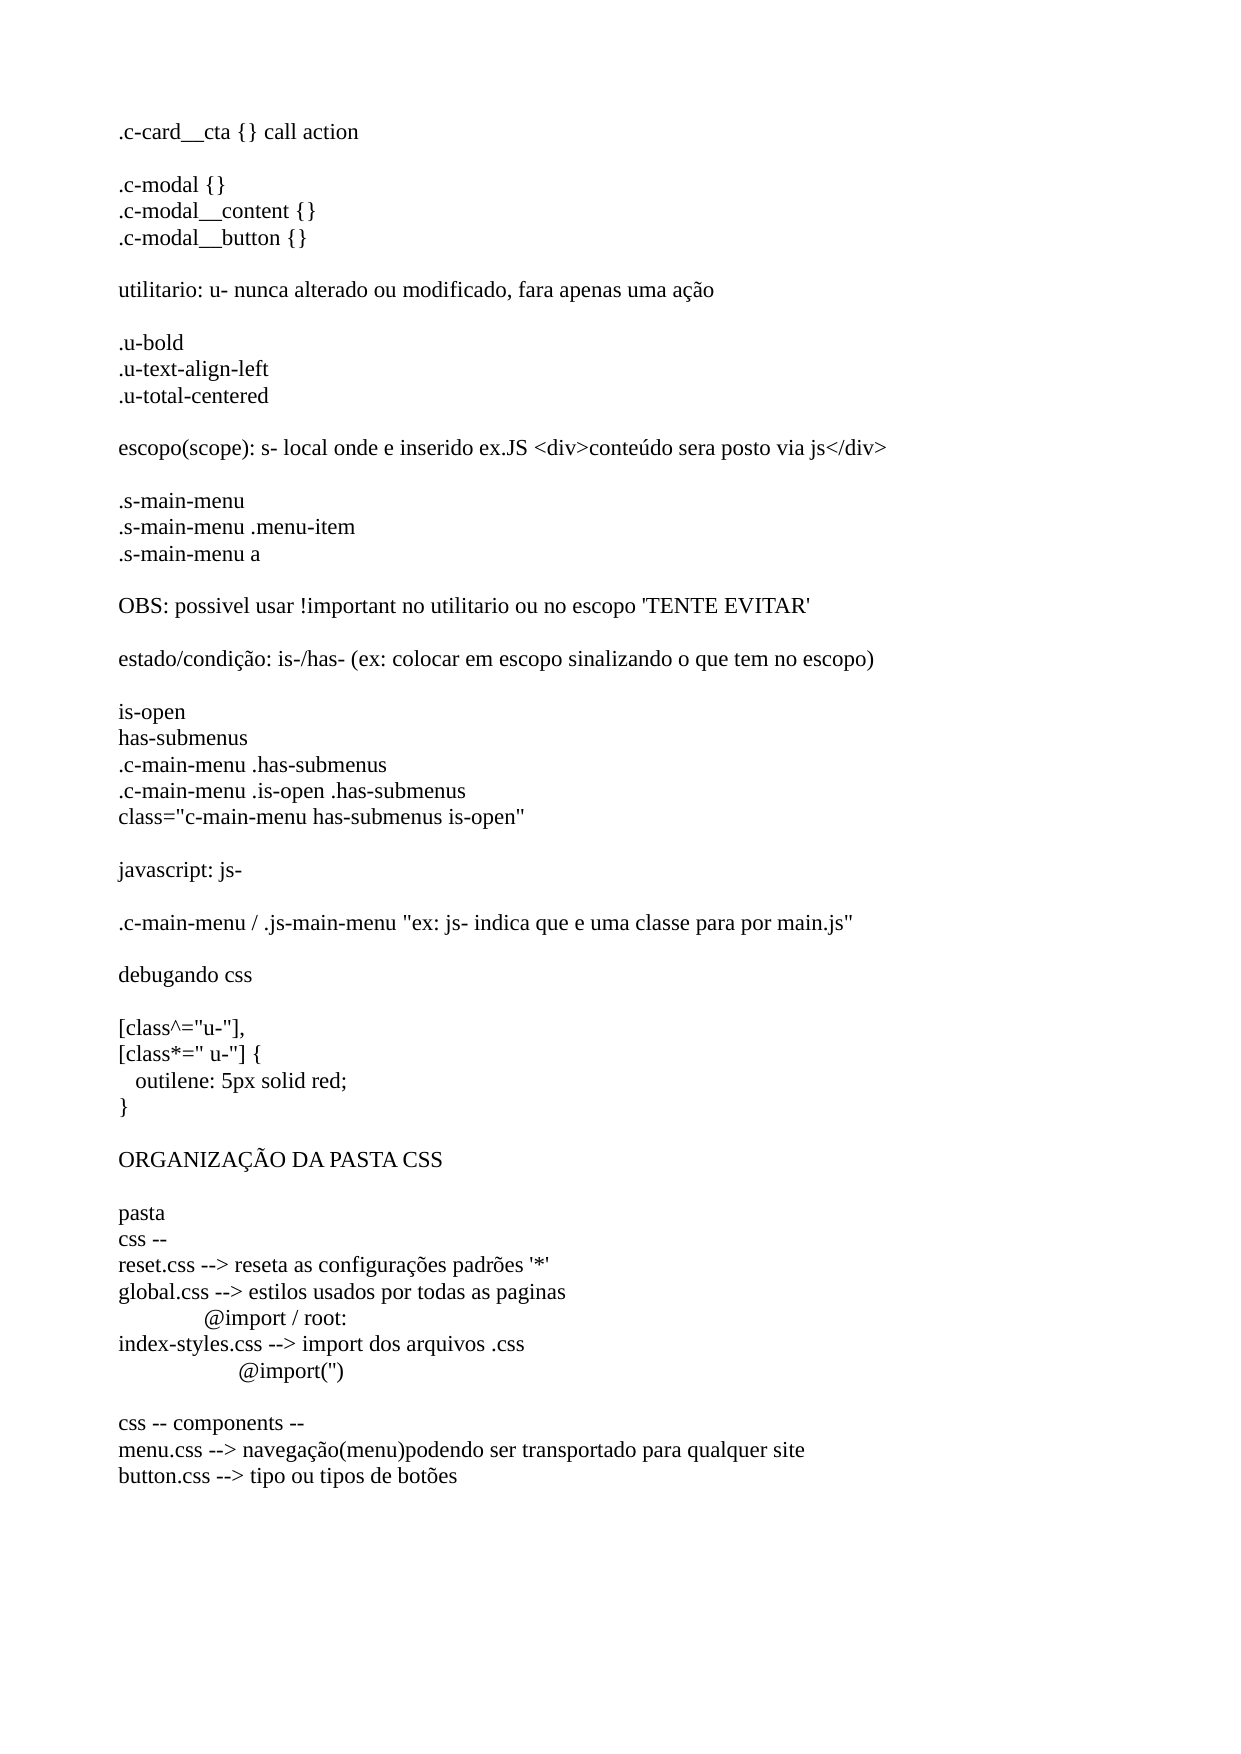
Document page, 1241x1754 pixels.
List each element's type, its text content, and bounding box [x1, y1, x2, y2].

text utilitario: u- nunca alterado ou modificado, fara apenas uma ação [118, 276, 1122, 303]
text pasta [118, 1199, 1122, 1225]
text OBS: possivel usar !important no utilitario ou no escopo 'TENTE EVITAR' [118, 592, 1122, 619]
text .c-modal__button {} [118, 223, 1122, 250]
text css -- [118, 1225, 1122, 1251]
text debugando css [118, 961, 1122, 988]
text .c-modal {} [118, 171, 1122, 197]
text } [118, 1093, 1122, 1119]
text estado/condição: is-/has- (ex: colocar em escopo sinalizando o que tem no escopo) [118, 645, 1122, 672]
text .s-main-menu .menu-item [118, 513, 1122, 540]
text index-styles.css --> import dos arquivos .css [118, 1330, 1122, 1357]
text .c-main-menu / .js-main-menu "ex: js- indica que e uma classe para por main.js" [118, 909, 1122, 935]
text is-open [118, 698, 1122, 724]
text .s-main-menu [118, 487, 1122, 513]
text css -- components -- [118, 1409, 1122, 1436]
text .u-total-centered [118, 382, 1122, 408]
text global.css --> estilos usados por todas as paginas [118, 1278, 1122, 1304]
text button.css --> tipo ou tipos de botões [118, 1462, 1122, 1488]
text .u-bold [118, 329, 1122, 355]
text @import('') [118, 1357, 1122, 1383]
text [class*=" u-"] { [118, 1041, 1122, 1067]
text class="c-main-menu has-submenus is-open" [118, 803, 1122, 830]
text outilene: 5px solid red; [118, 1067, 1122, 1093]
text @import / root: [118, 1304, 1122, 1330]
text .c-main-menu .has-submenus [118, 751, 1122, 777]
text .u-text-align-left [118, 355, 1122, 382]
text [class^="u-"], [118, 1014, 1122, 1041]
text .s-main-menu a [118, 540, 1122, 566]
text has-submenus [118, 724, 1122, 751]
text menu.css --> navegação(menu)podendo ser transportado para qualquer site [118, 1436, 1122, 1462]
text reset.css --> reseta as configurações padrões '*' [118, 1251, 1122, 1278]
text escopo(scope): s- local onde e inserido ex.JS <div>conteúdo sera posto via js</div> [118, 434, 1122, 461]
text .c-main-menu .is-open .has-submenus [118, 777, 1122, 803]
text .c-modal__content {} [118, 197, 1122, 223]
text javascript: js- [118, 856, 1122, 882]
text .c-card__cta {} call action [118, 118, 1122, 144]
text ORGANIZAÇÃO DA PASTA CSS [118, 1146, 1122, 1172]
